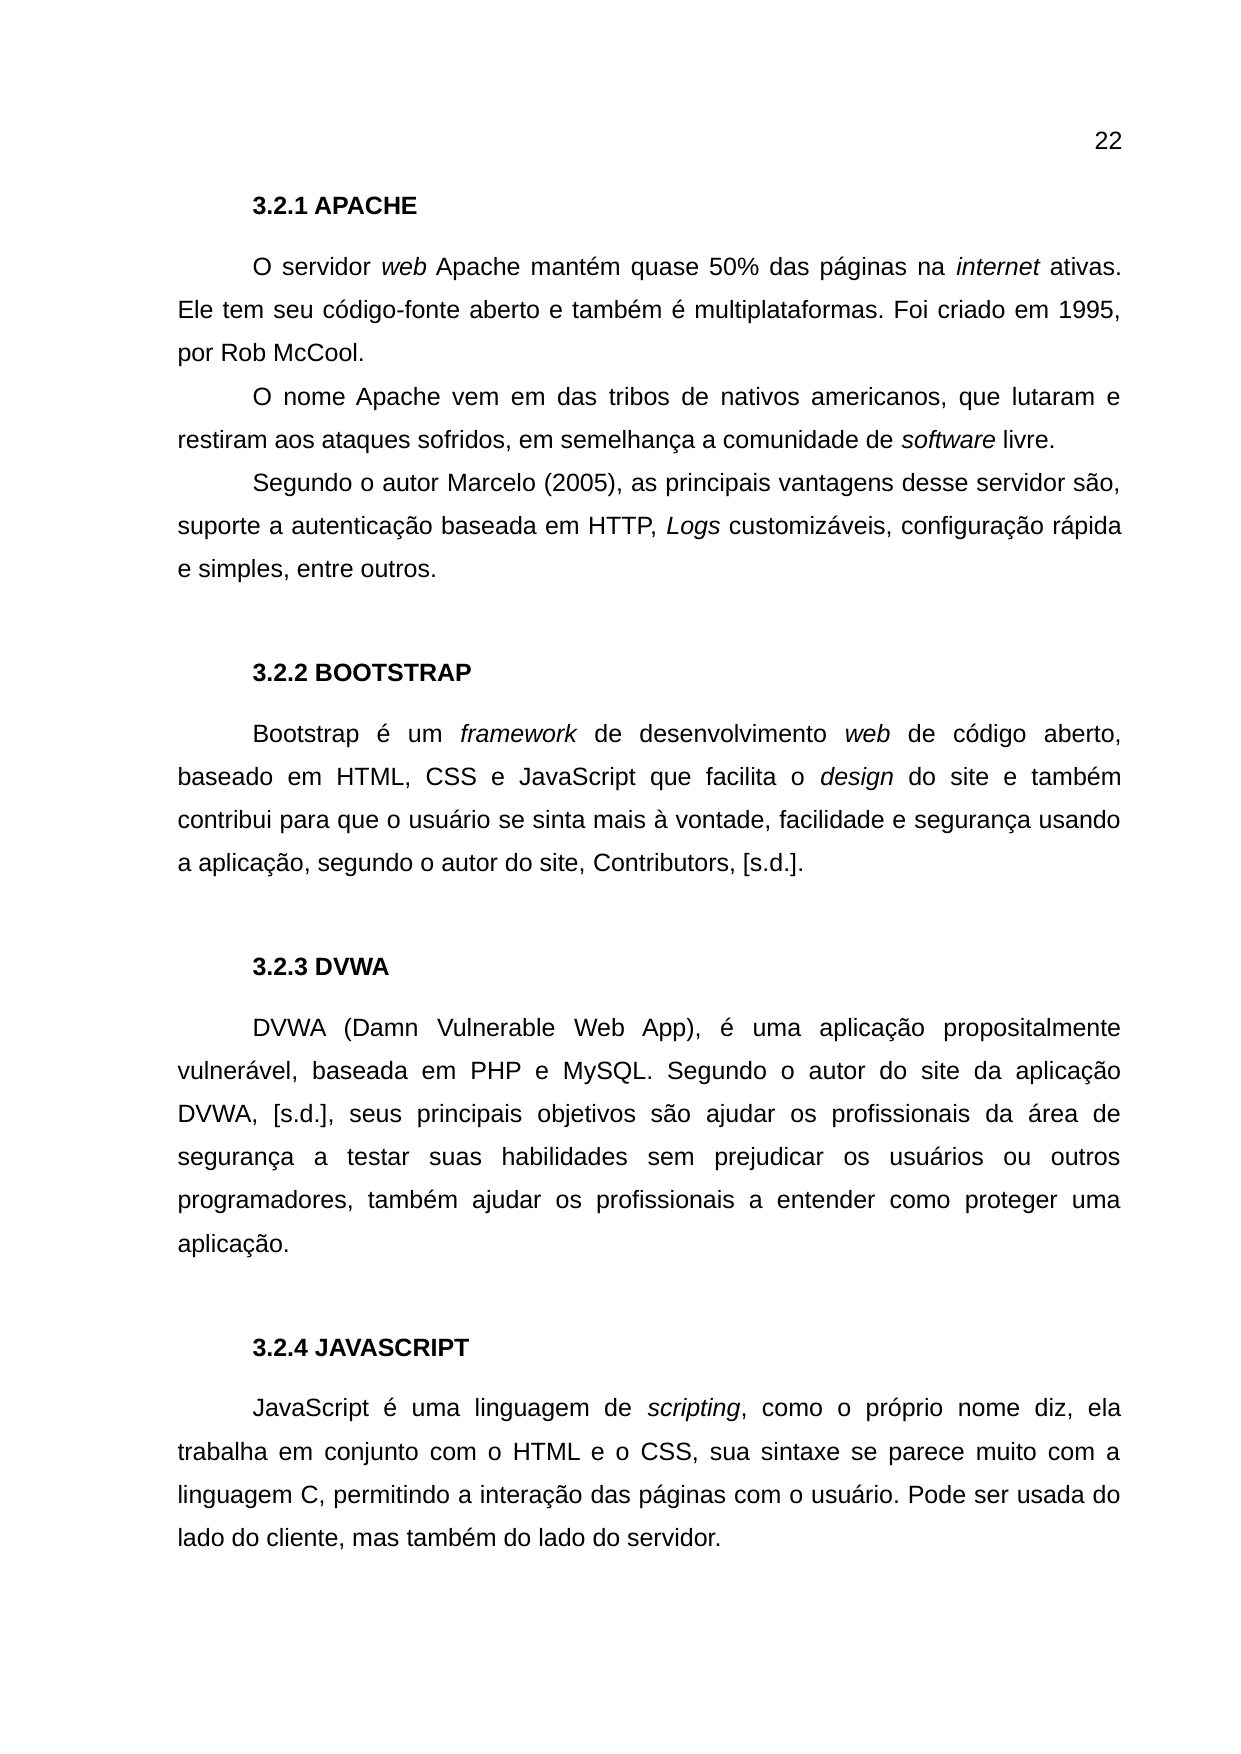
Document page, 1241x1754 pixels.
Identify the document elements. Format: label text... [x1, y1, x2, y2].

text O servidor web Apache mantém quase 50% das páginas na internet ativas. Ele tem seu código-fonte aberto e também é multiplataformas. Foi criado em 1995, por Rob McCool. [177, 252, 1122, 367]
subtitle 3.2.2 BOOTSTRAP [177, 658, 1122, 687]
text DVWA (Damn Vulnerable Web App), é uma aplicação propositalmente vulnerável, baseada em PHP e MySQL. Segundo o autor do site da aplicação DVWA, [s.d.], seus principais objetivos são ajudar os profissionais da área de segurança a testar suas habilidades sem prejudicar os usuários ou outros programadores, também ajudar os profissionais a entender como proteger uma aplicação. [177, 1013, 1122, 1257]
subtitle 3.2.1 APACHE [177, 191, 1122, 220]
text Bootstrap é um framework de desenvolvimento web de código aberto, baseado em HTML, CSS e JavaScript que facilita o design do site e também contribui para que o usuário se sinta mais à vontade, facilidade e segurança usando a aplicação, segundo o autor do site, Contributors, [s.d.]. [177, 719, 1122, 877]
subtitle 3.2.4 JAVASCRIPT [177, 1332, 1122, 1361]
text Segundo o autor Marcelo (2005), as principais vantagens desse servidor são, suporte a autenticação baseada em HTTP, Logs customizáveis, configuração rápida e simples, entre outros. [177, 468, 1122, 583]
subtitle 3.2.3 DVWA [177, 952, 1122, 981]
text O nome Apache vem em das tribos de nativos americanos, que lutaram e restiram aos ataques sofridos, em semelhança a comunidade de software livre. [177, 381, 1122, 453]
text JavaScript é uma linguagem de scripting, como o próprio nome diz, ela trabalha em conjunto com o HTML e o CSS, sua sintaxe se parece muito com a linguagem C, permitindo a interação das páginas com o usuário. Pode ser usada do lado do cliente, mas também do lado do servidor. [177, 1393, 1122, 1551]
